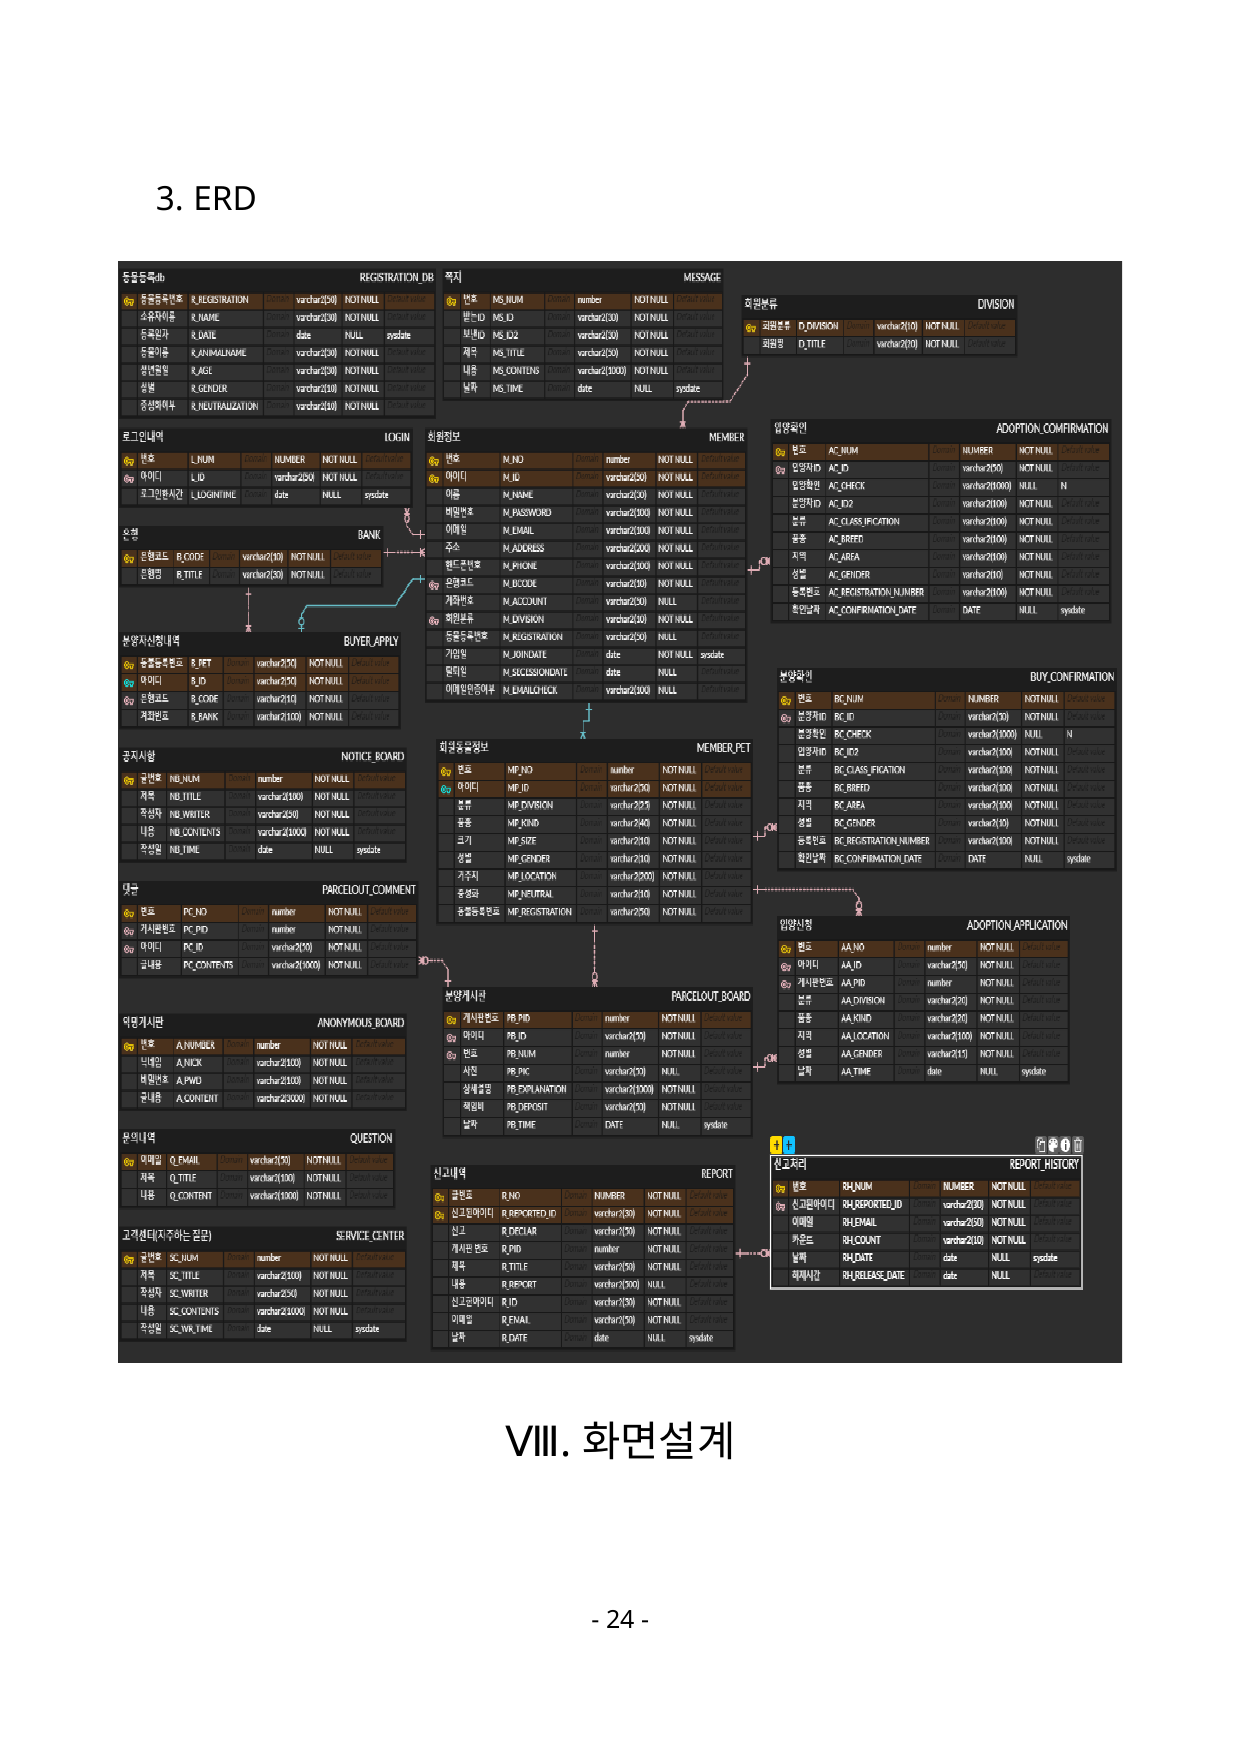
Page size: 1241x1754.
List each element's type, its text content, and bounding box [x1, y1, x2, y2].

picture [118, 261, 1123, 1363]
list ERD [156, 175, 1122, 220]
text Ⅷ. 화면설계 [118, 1408, 1122, 1469]
